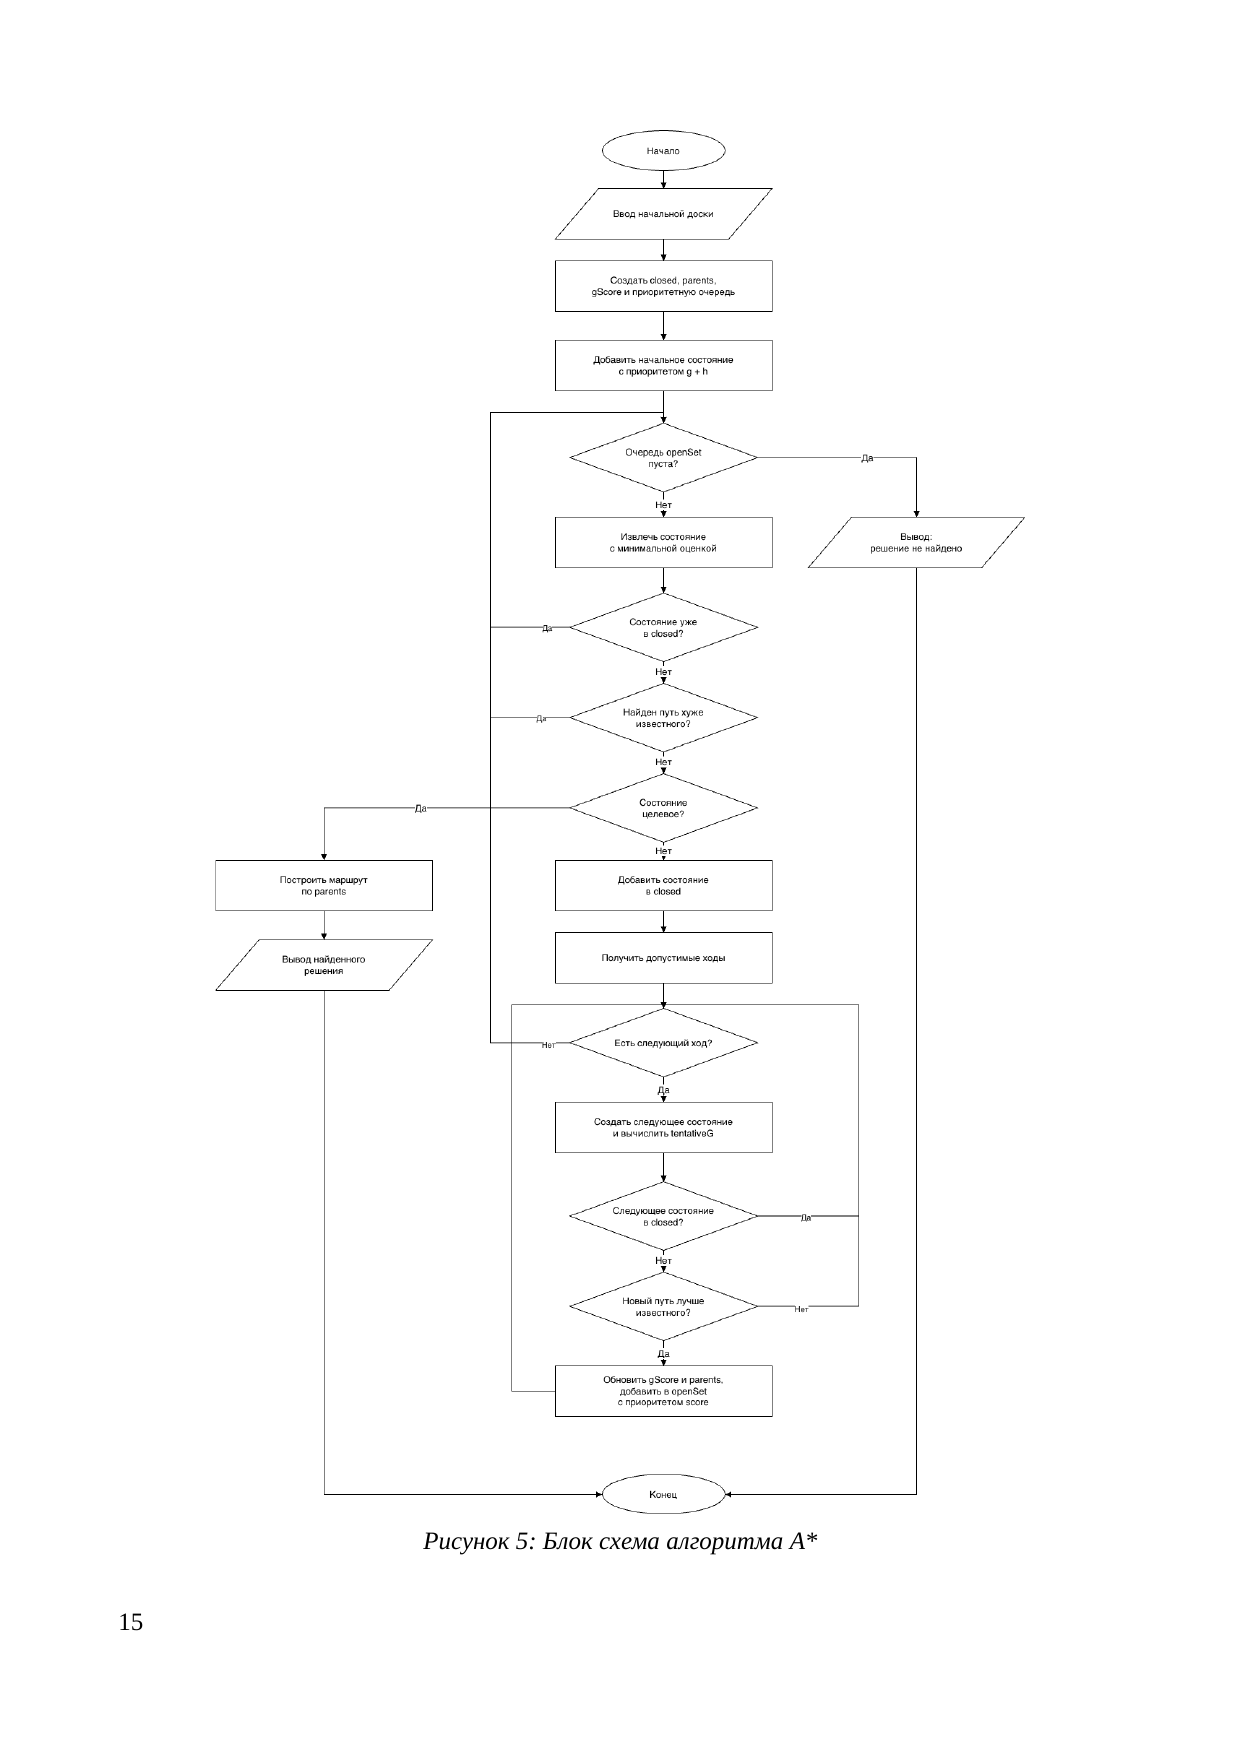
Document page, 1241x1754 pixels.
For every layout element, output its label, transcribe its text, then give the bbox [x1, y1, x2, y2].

text Рисунок 5: Блок схема алгоритма A* [216, 1514, 1025, 1554]
picture [215, 130, 1025, 1514]
